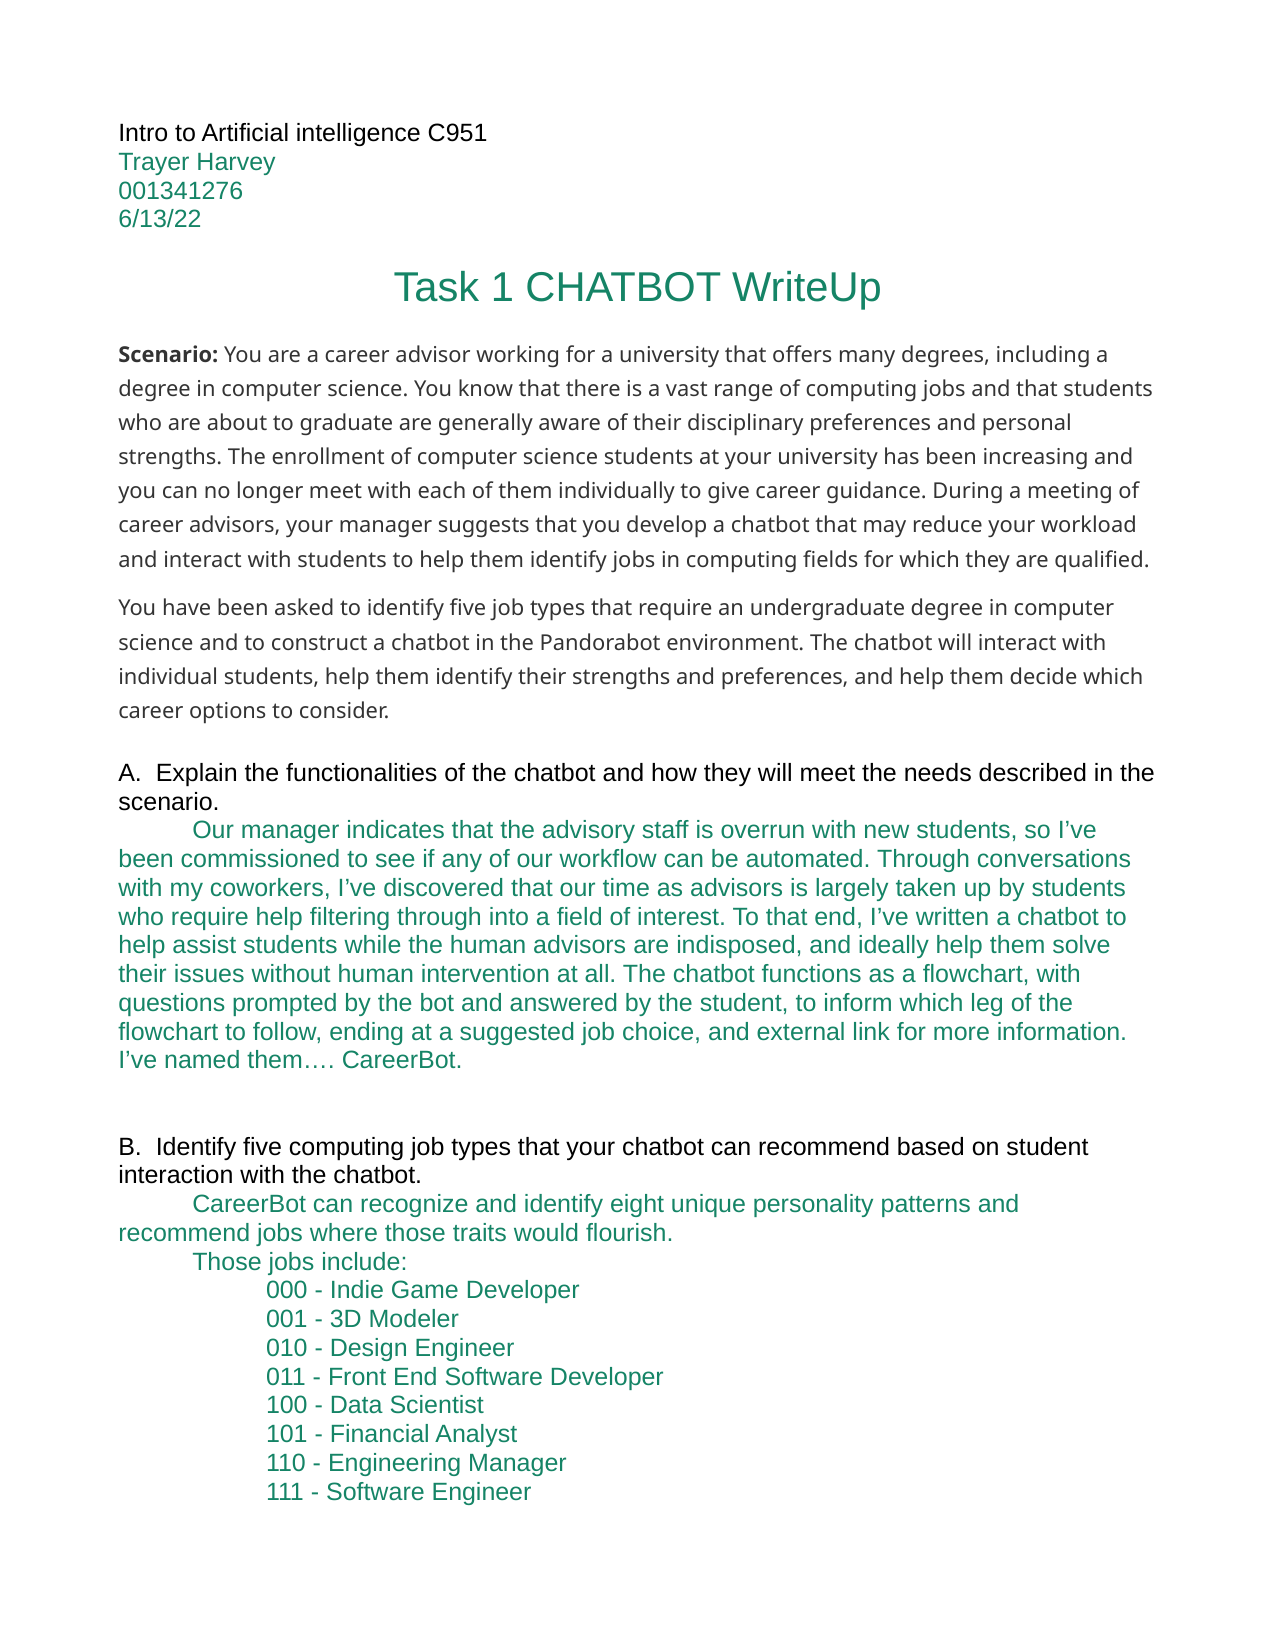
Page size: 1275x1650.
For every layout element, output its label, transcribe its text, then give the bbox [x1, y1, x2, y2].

text B. Identify five computing job types that your chatbot can recommend based on student interaction with the chatbot. [118, 1131, 1157, 1189]
text 001341276 [118, 176, 1157, 204]
text Trayer Harvey [118, 147, 1157, 176]
text Intro to Artificial intelligence C951 [118, 118, 1157, 147]
text 001 - 3D Modeler [118, 1304, 1157, 1333]
text A. Explain the functionalities of the chatbot and how they will meet the needs described in the scenario. [118, 758, 1157, 815]
text CareerBot can recognize and identify eight unique personality patterns and recommend jobs where those traits would flourish. [118, 1189, 1157, 1246]
text 111 - Software Engineer [118, 1476, 1157, 1505]
text Those jobs include: [118, 1246, 1157, 1275]
text 010 - Design Engineer [118, 1333, 1157, 1361]
text Task 1 CHATBOT WriteUp [118, 262, 1157, 310]
text 000 - Indie Game Developer [118, 1275, 1157, 1304]
text 100 - Data Scientist [118, 1390, 1157, 1419]
text 110 - Engineering Manager [118, 1448, 1157, 1476]
text 011 - Front End Software Developer [118, 1361, 1157, 1390]
text Scenario: You are a career advisor working for a university that offers many degrees, including a degree in computer science. You know that there is a vast range of computing jobs and that students who are about to graduate are generally aware of their disciplinary preferences and personal strengths. The enrollment of computer science students at your university has been increasing and you can no longer meet with each of them individually to give career guidance. During a meeting of career advisors, your manager suggests that you develop a chatbot that may reduce your workload and interact with students to help them identify jobs in computing fields for which they are qualified. [118, 338, 1157, 573]
text 101 - Financial Analyst [118, 1419, 1157, 1448]
text You have been asked to identify five job types that require an undergraduate degree in computer science and to construct a chatbot in the Pandorabot environment. The chatbot will interact with individual students, help them identify their strengths and preferences, and help them decide which career options to consider. [118, 592, 1157, 724]
text Our manager indicates that the advisory staff is overrun with new students, so I’ve been commissioned to see if any of our workflow can be automated. Through conversations with my coworkers, I’ve discovered that our time as advisors is largely taken up by students who require help filtering through into a field of interest. To that end, I’ve written a chatbot to help assist students while the human advisors are indisposed, and ideally help them solve their issues without human intervention at all. The chatbot functions as a flowchart, with questions prompted by the bot and answered by the student, to inform which leg of the flowchart to follow, ending at a suggested job choice, and external link for more information. I’ve named them…. CareerBot. [118, 815, 1157, 1074]
text 6/13/22 [118, 204, 1157, 233]
